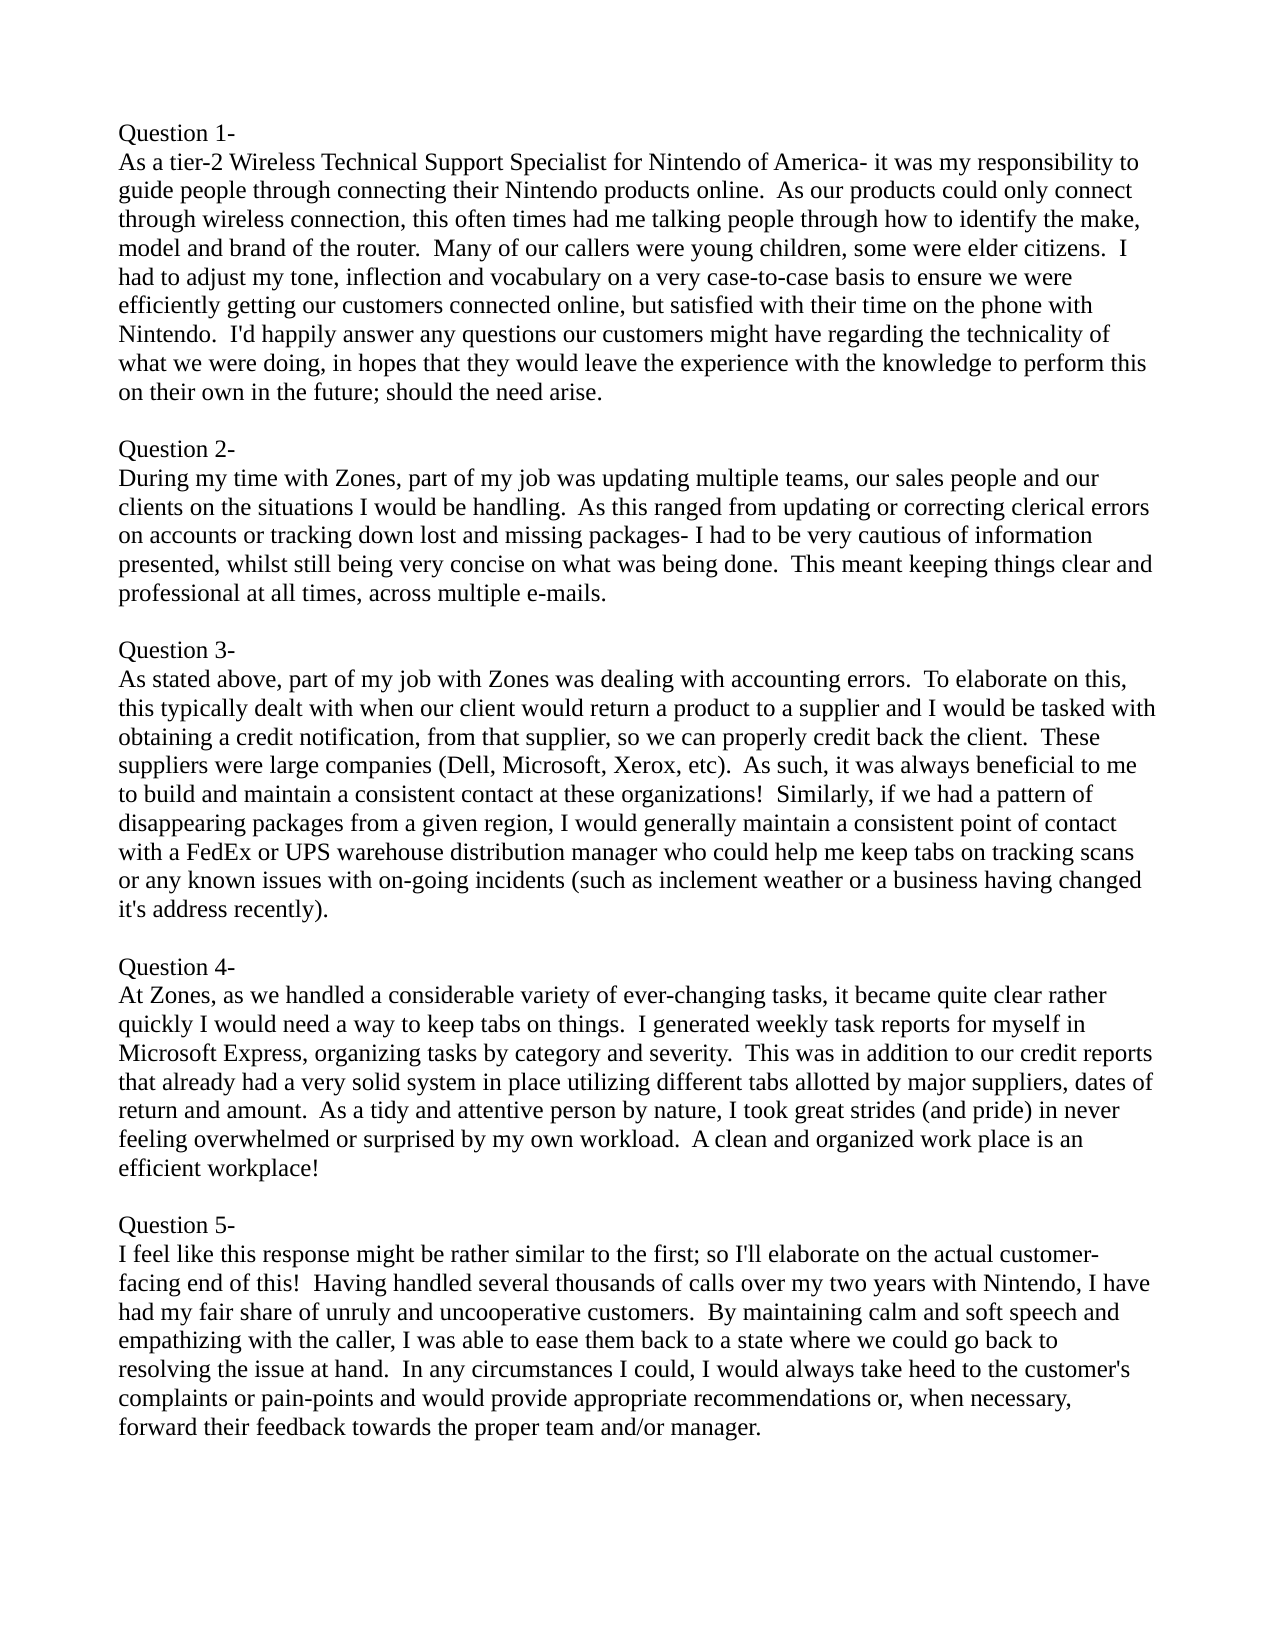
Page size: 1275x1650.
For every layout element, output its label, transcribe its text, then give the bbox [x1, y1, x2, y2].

text Question 3- [118, 636, 1157, 664]
text During my time with Zones, part of my job was updating multiple teams, our sales people and our clients on the situations I would be handling. As this ranged from updating or correcting clerical errors on accounts or tracking down lost and missing packages- I had to be very cautious of information presented, whilst still being very concise on what was being done. This meant keeping things clear and professional at all times, across multiple e-mails. [118, 463, 1157, 607]
text Question 4- [118, 952, 1157, 981]
text Question 5- [118, 1211, 1157, 1239]
text As stated above, part of my job with Zones was dealing with accounting errors. To elaborate on this, this typically dealt with when our client would return a product to a supplier and I would be tasked with obtaining a credit notification, from that supplier, so we can properly credit back the client. These suppliers were large companies (Dell, Microsoft, Xerox, etc). As such, it was always beneficial to me to build and maintain a consistent contact at these organizations! Similarly, if we had a pattern of disappearing packages from a given region, I would generally maintain a consistent point of contact with a FedEx or UPS warehouse distribution manager who could help me keep tabs on tracking scans or any known issues with on-going incidents (such as inclement weather or a business having changed it's address recently). [118, 664, 1157, 923]
text At Zones, as we handled a considerable variety of ever-changing tasks, it became quite clear rather quickly I would need a way to keep tabs on things. I generated weekly task reports for myself in Microsoft Express, organizing tasks by category and severity. This was in addition to our credit reports that already had a very solid system in place utilizing different tabs allotted by major suppliers, dates of return and amount. As a tidy and attentive person by nature, I took great strides (and pride) in never feeling overwhelmed or surprised by my own workload. A clean and organized work place is an efficient workplace! [118, 981, 1157, 1182]
text As a tier-2 Wireless Technical Support Specialist for Nintendo of America- it was my responsibility to guide people through connecting their Nintendo products online. As our products could only connect through wireless connection, this often times had me talking people through how to identify the make, model and brand of the router. Many of our callers were young children, some were elder citizens. I had to adjust my tone, inflection and vocabulary on a very case-to-case basis to ensure we were efficiently getting our customers connected online, but satisfied with their time on the phone with Nintendo. I'd happily answer any questions our customers might have regarding the technicality of what we were doing, in hopes that they would leave the experience with the knowledge to perform this on their own in the future; should the need arise. [118, 147, 1157, 406]
text Question 2- [118, 434, 1157, 463]
text Question 1- [118, 118, 1157, 147]
text I feel like this response might be rather similar to the first; so I'll elaborate on the actual customer-facing end of this! Having handled several thousands of calls over my two years with Nintendo, I have had my fair share of unruly and uncooperative customers. By maintaining calm and soft speech and empathizing with the caller, I was able to ease them back to a state where we could go back to resolving the issue at hand. In any circumstances I could, I would always take heed to the customer's complaints or pain-points and would provide appropriate recommendations or, when necessary, forward their feedback towards the proper team and/or manager. [118, 1239, 1157, 1441]
